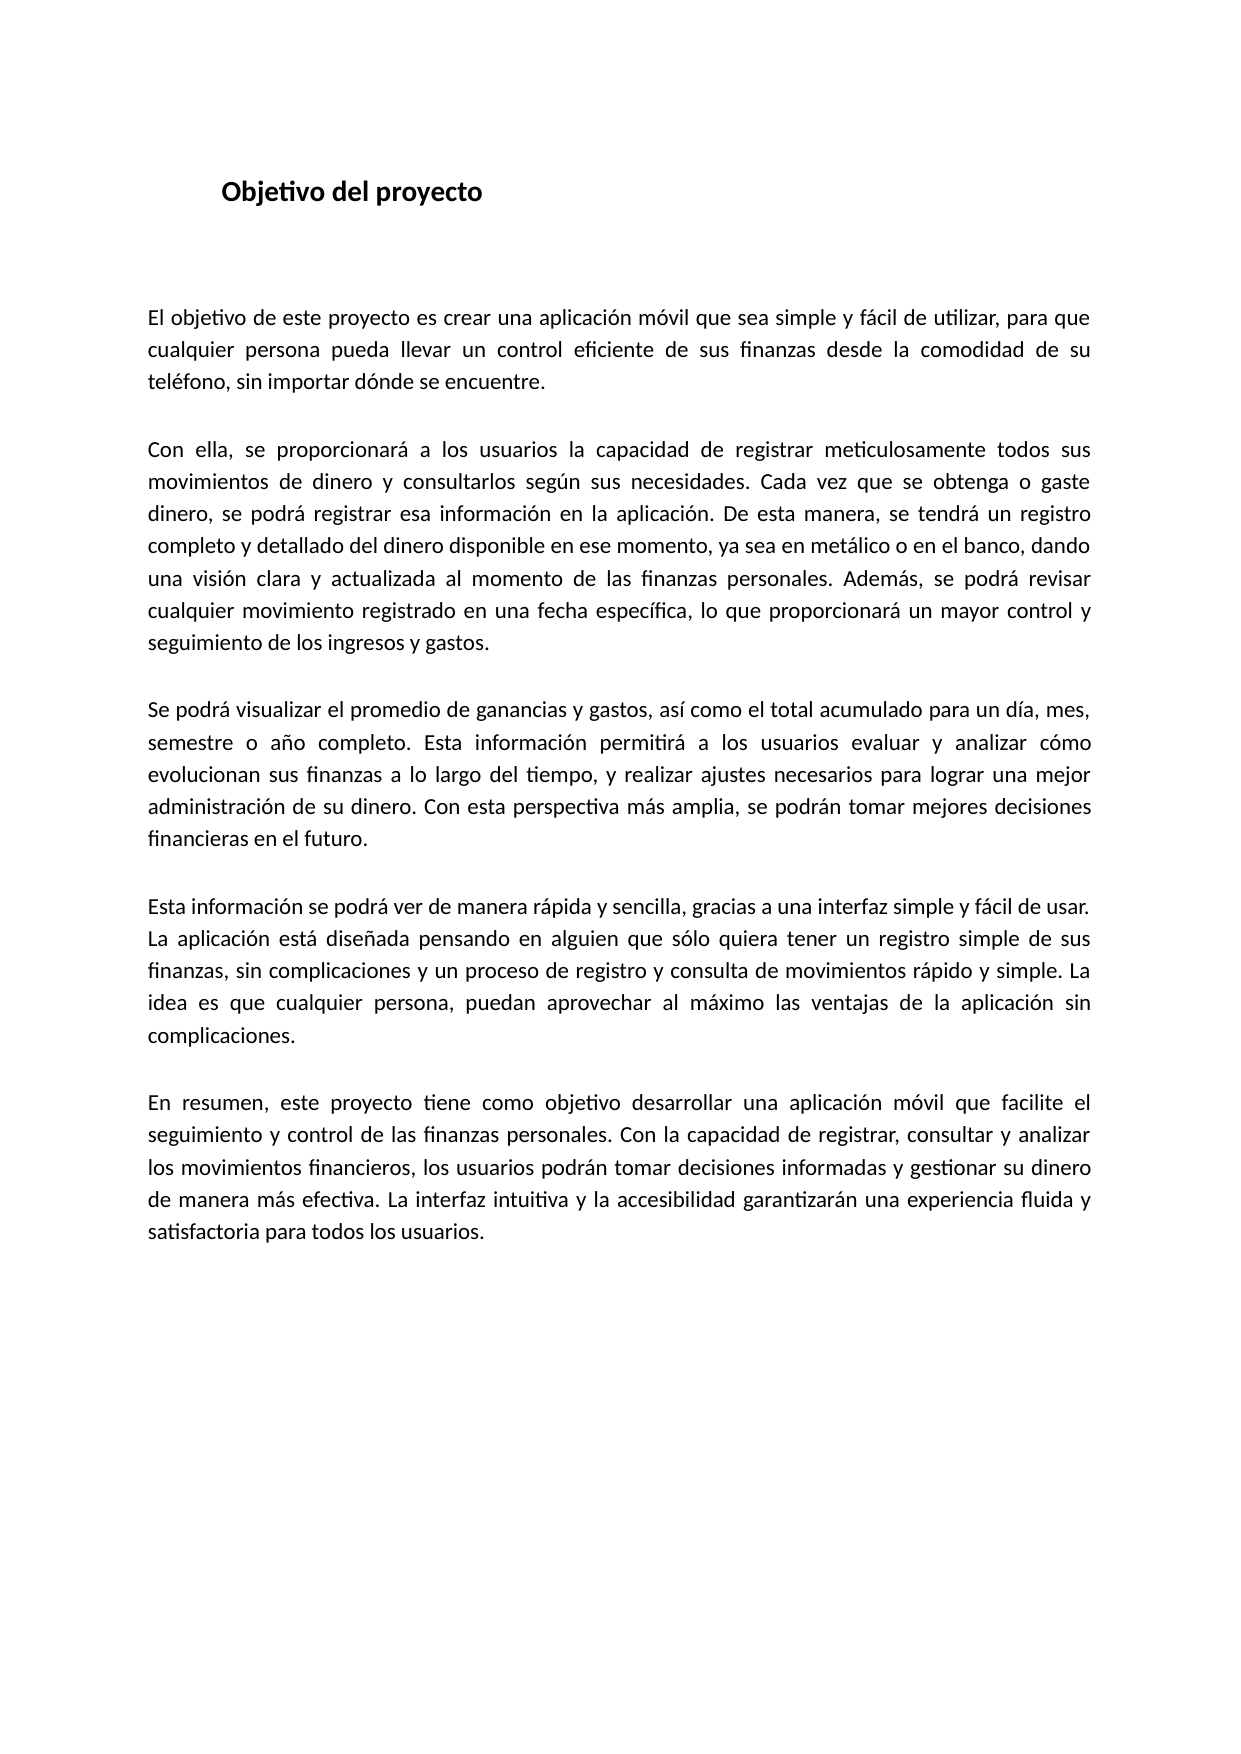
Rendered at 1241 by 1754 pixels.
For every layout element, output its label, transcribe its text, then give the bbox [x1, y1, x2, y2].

text Se podrá visualizar el promedio de ganancias y gastos, así como el total acumulado para un día, mes, semestre o año completo. Esta información permitirá a los usuarios evaluar y analizar cómo evolucionan sus finanzas a lo largo del tiempo, y realizar ajustes necesarios para lograr una mejor administración de su dinero. Con esta perspectiva más amplia, se podrán tomar mejores decisiones financieras en el futuro. [148, 696, 1093, 852]
text El objetivo de este proyecto es crear una aplicación móvil que sea simple y fácil de utilizar, para que cualquier persona pueda llevar un control eficiente de sus finanzas desde la comodidad de su teléfono, sin importar dónde se encuentre. [148, 303, 1093, 395]
subtitle Objetivo del proyecto [148, 173, 1093, 208]
text Esta información se podrá ver de manera rápida y sencilla, gracias a una interfaz simple y fácil de usar. La aplicación está diseñada pensando en alguien que sólo quiera tener un registro simple de sus finanzas, sin complicaciones y un proceso de registro y consulta de movimientos rápido y simple. La idea es que cualquier persona, puedan aprovechar al máximo las ventajas de la aplicación sin complicaciones. [148, 892, 1093, 1049]
text En resumen, este proyecto tiene como objetivo desarrollar una aplicación móvil que facilite el seguimiento y control de las finanzas personales. Con la capacidad de registrar, consultar y analizar los movimientos financieros, los usuarios podrán tomar decisiones informadas y gestionar su dinero de manera más efectiva. La interfaz intuitiva y la accesibilidad garantizarán una experiencia fluida y satisfactoria para todos los usuarios. [148, 1088, 1093, 1245]
text Con ella, se proporcionará a los usuarios la capacidad de registrar meticulosamente todos sus movimientos de dinero y consultarlos según sus necesidades. Cada vez que se obtenga o gaste dinero, se podrá registrar esa información en la aplicación. De esta manera, se tendrá un registro completo y detallado del dinero disponible en ese momento, ya sea en metálico o en el banco, dando una visión clara y actualizada al momento de las finanzas personales. Además, se podrá revisar cualquier movimiento registrado en una fecha específica, lo que proporcionará un mayor control y seguimiento de los ingresos y gastos. [148, 435, 1093, 656]
